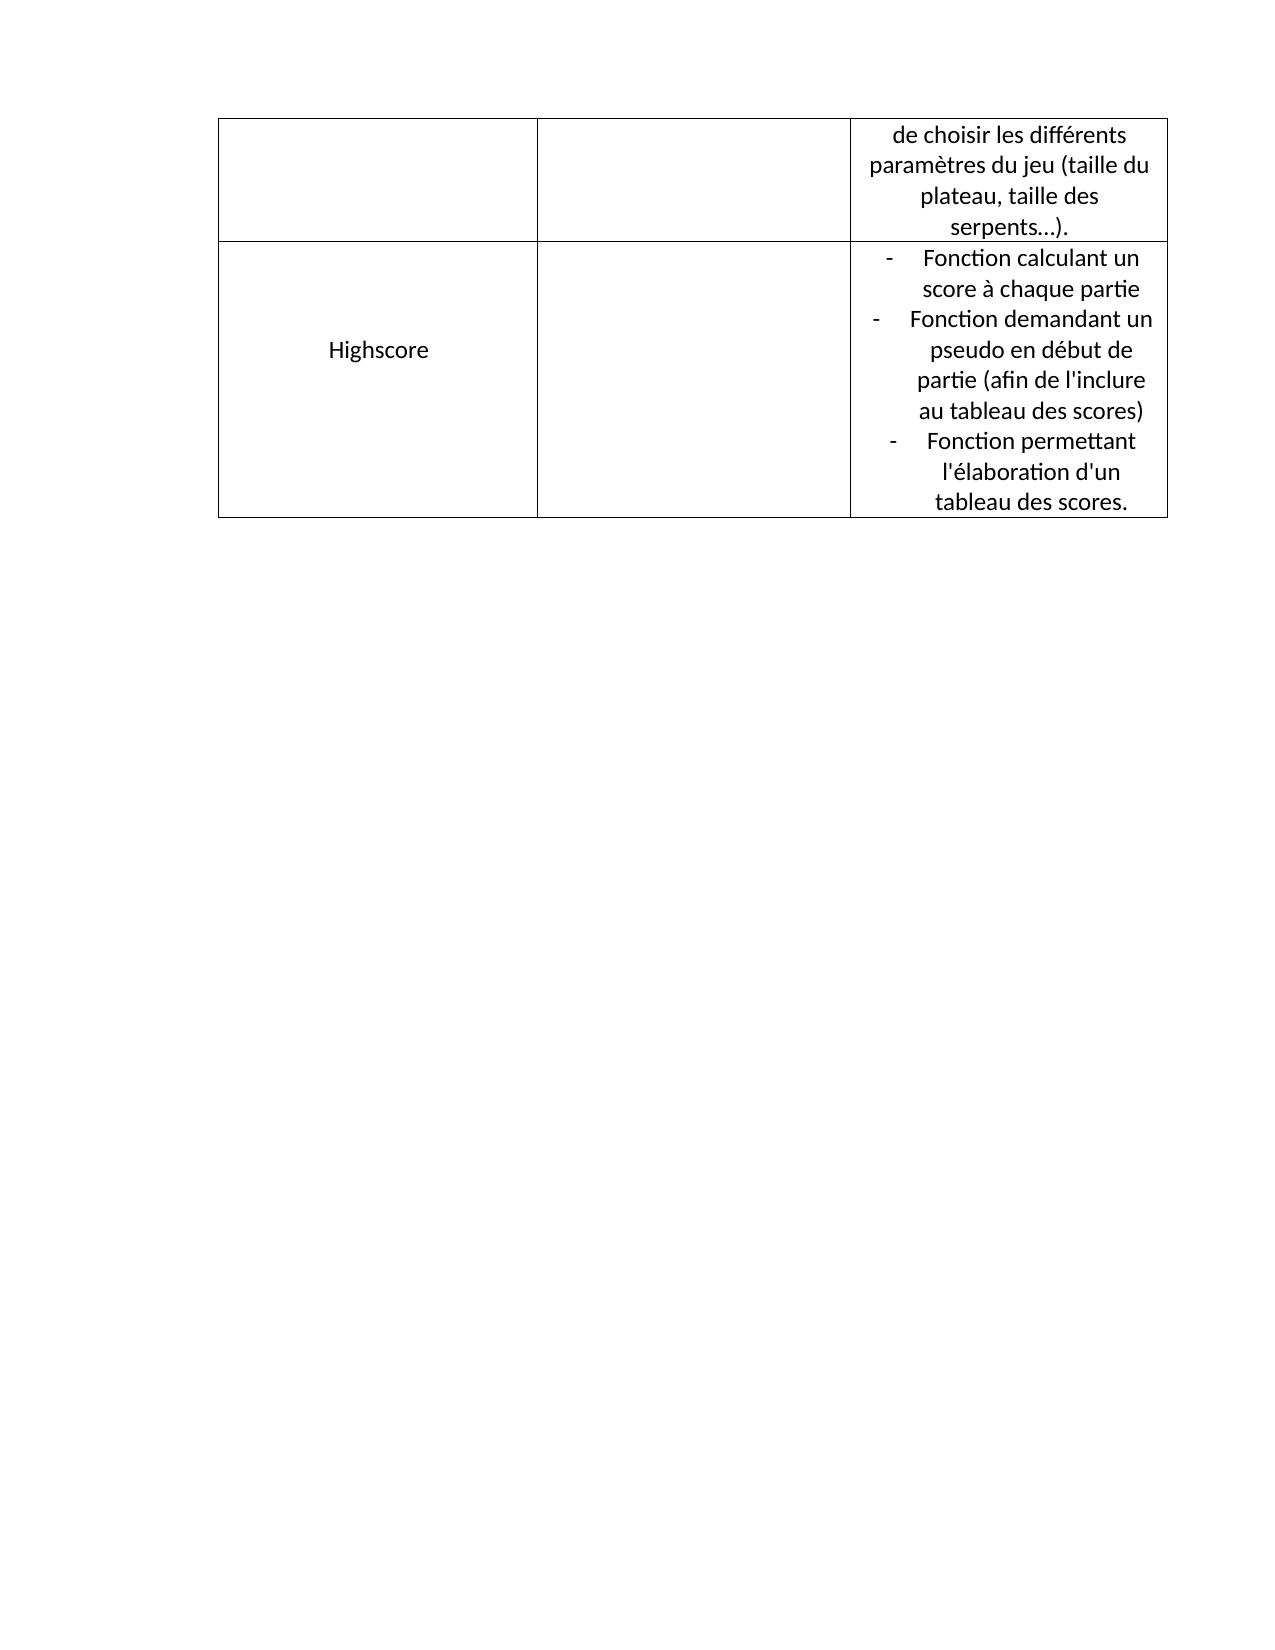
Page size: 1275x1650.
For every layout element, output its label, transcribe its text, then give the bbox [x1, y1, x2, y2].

table_cell Highscore [219, 242, 537, 517]
table_cell de choisir les différents paramètres du jeu (taille du plateau, taille des serpents…). [851, 119, 1167, 241]
table_cell [538, 242, 850, 517]
table_cell [219, 119, 537, 241]
table_cell Fonction calculant un score à chaque partie Fonction demandant un pseudo en début de partie (afin de l'inclure au tableau des scores) Fonction permettant l'élaboration d'un tableau des scores. [851, 242, 1167, 517]
table_cell [538, 119, 850, 241]
